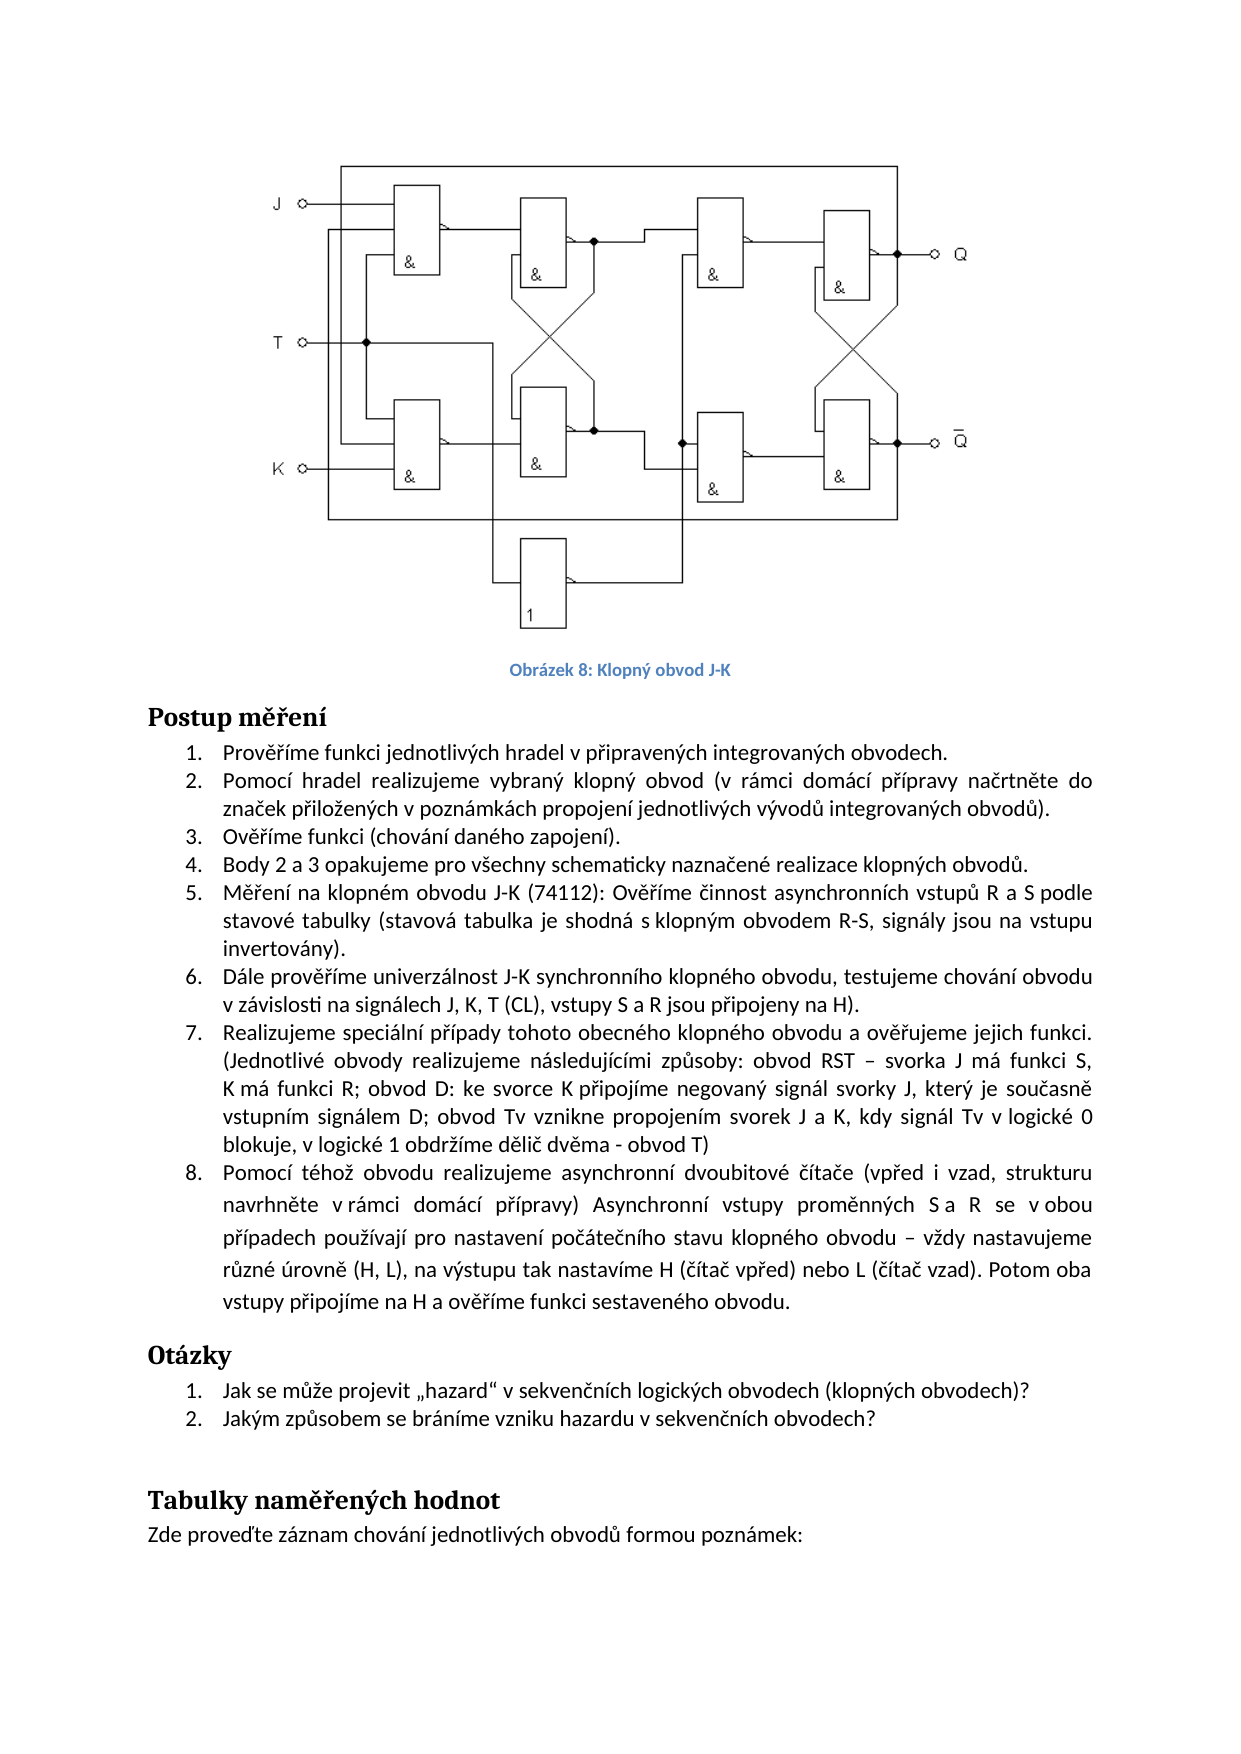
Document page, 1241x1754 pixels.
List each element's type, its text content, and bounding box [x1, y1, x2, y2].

text Obrázek 8: Klopný obvod J-K [148, 658, 1093, 681]
list Dále prověříme univerzálnost J-K synchronního klopného obvodu, testujeme chování obvodu v závislosti na signálech J, K, T (CL), vstupy S a R jsou připojeny na H). [185, 962, 1093, 1018]
list Pomocí téhož obvodu realizujeme asynchronní dvoubitové čítače (vpřed i vzad, strukturu navrhněte v rámci domácí přípravy) Asynchronní vstupy proměnných S a R se v obou případech používají pro nastavení počátečního stavu klopného obvodu – vždy nastavujeme různé úrovně (H, L), na výstupu tak nastavíme H (čítač vpřed) nebo L (čítač vzad). Potom oba vstupy připojíme na H a ověříme funkci sestaveného obvodu. [185, 1158, 1093, 1315]
list Prověříme funkci jednotlivých hradel v připravených integrovaných obvodech. [185, 738, 1093, 766]
list Realizujeme speciální případy tohoto obecného klopného obvodu a ověřujeme jejich funkci. (Jednotlivé obvody realizujeme následujícími způsoby: obvod RST – svorka J má funkci S, K má funkci R; obvod D: ke svorce K připojíme negovaný signál svorky J, který je současně vstupním signálem D; obvod Tv vznikne propojením svorek J a K, kdy signál Tv v logické 0 blokuje, v logické 1 obdržíme dělič dvěma - obvod T) [185, 1018, 1093, 1158]
list Ověříme funkci (chování daného zapojení). [185, 822, 1093, 850]
text Zde proveďte záznam chování jednotlivých obvodů formou poznámek: [148, 1521, 1093, 1549]
list Jakým způsobem se bráníme vzniku hazardu v sekvenčních obvodech? [185, 1404, 1093, 1432]
picture [267, 147, 974, 634]
list Jak se může projevit „hazard“ v sekvenčních logických obvodech (klopných obvodech)? [185, 1376, 1093, 1404]
subtitle Tabulky naměřených hodnot [148, 1485, 1093, 1516]
list Body 2 a 3 opakujeme pro všechny schematicky naznačené realizace klopných obvodů. [185, 850, 1093, 878]
subtitle Otázky [148, 1340, 1093, 1371]
subtitle Postup měření [148, 702, 1093, 733]
list Měření na klopném obvodu J-K (74112): Ověříme činnost asynchronních vstupů R a S podle stavové tabulky (stavová tabulka je shodná s klopným obvodem R-S, signály jsou na vstupu invertovány). [185, 878, 1093, 962]
list Pomocí hradel realizujeme vybraný klopný obvod (v rámci domácí přípravy načrtněte do značek přiložených v poznámkách propojení jednotlivých vývodů integrovaných obvodů). [185, 766, 1093, 822]
